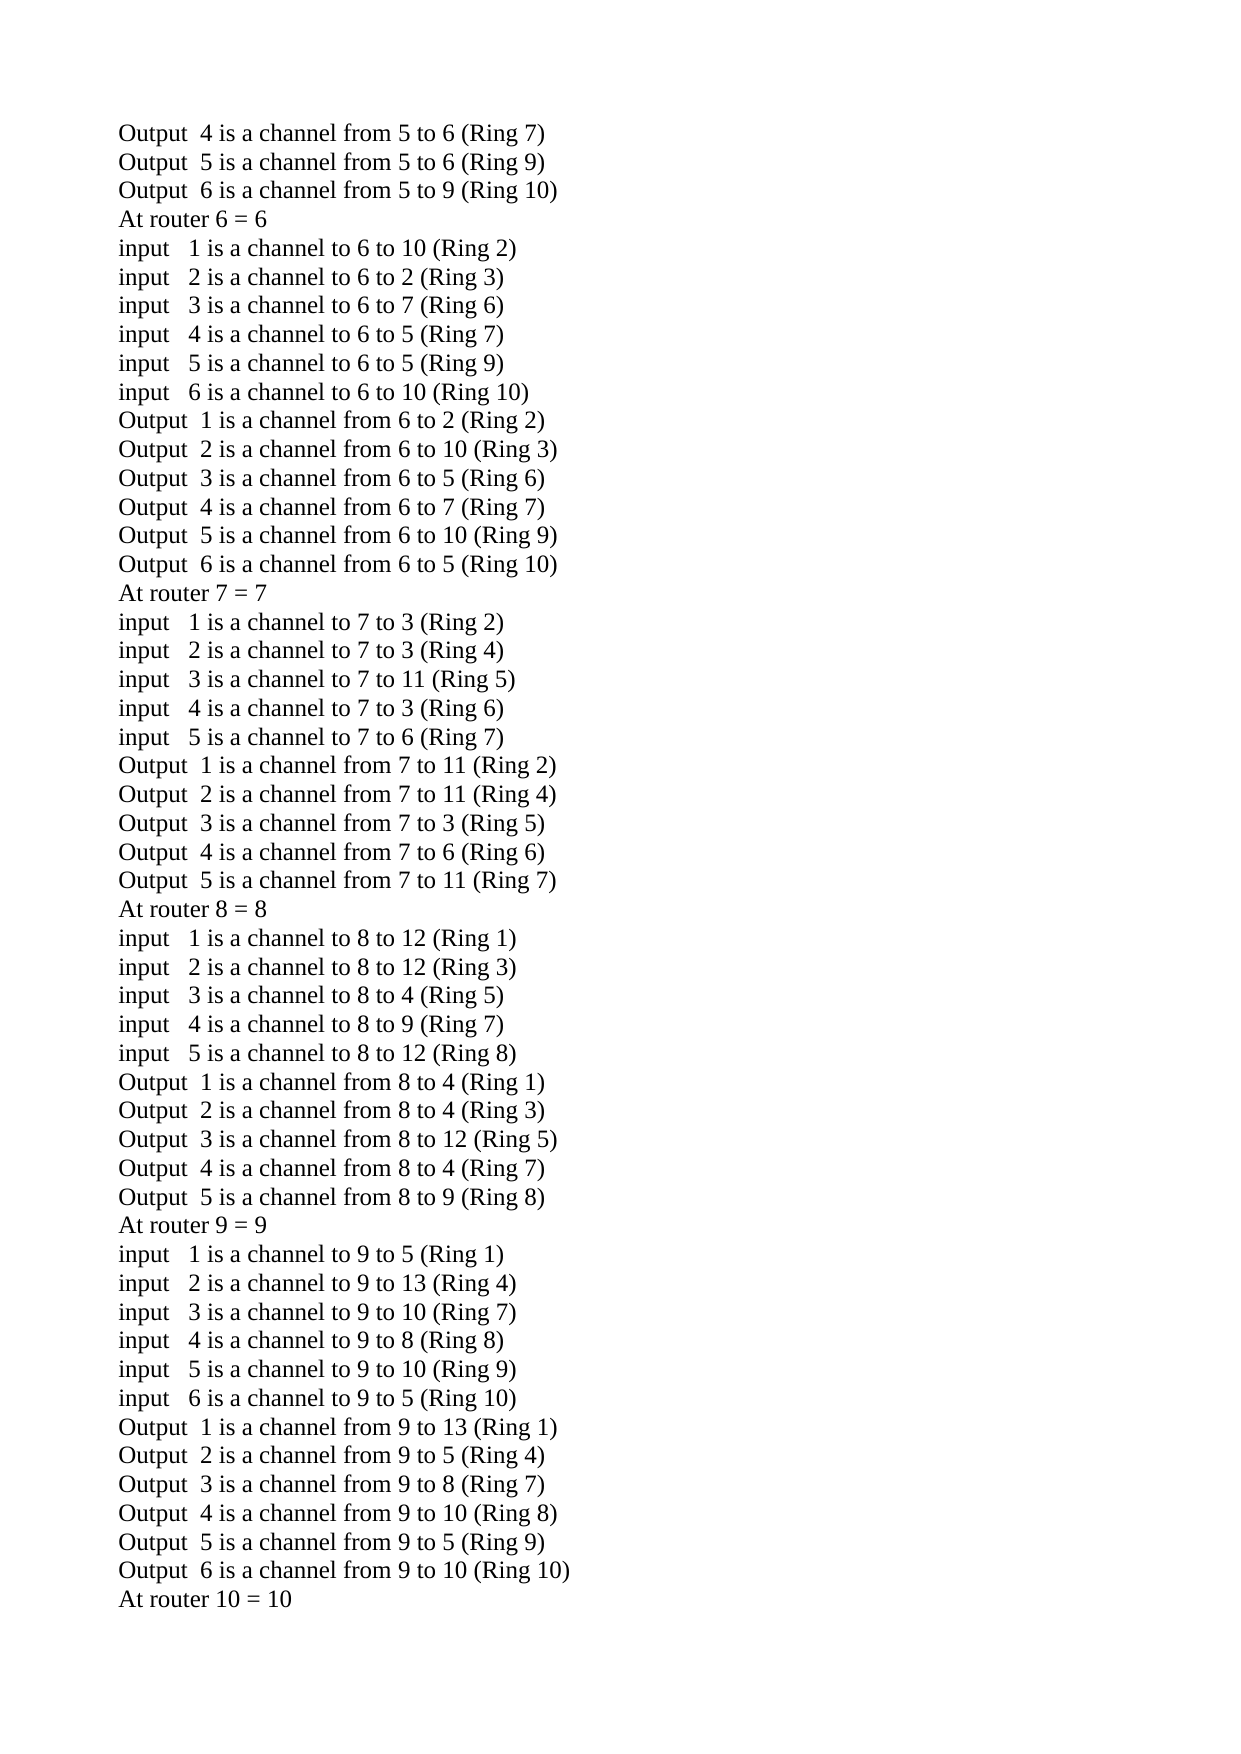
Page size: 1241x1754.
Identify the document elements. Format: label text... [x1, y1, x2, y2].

text input 2 is a channel to 7 to 3 (Ring 4) [118, 636, 1122, 664]
text input 6 is a channel to 6 to 10 (Ring 10) [118, 377, 1122, 406]
text Output 6 is a channel from 9 to 10 (Ring 10) [118, 1556, 1122, 1584]
text input 3 is a channel to 9 to 10 (Ring 7) [118, 1297, 1122, 1326]
text input 4 is a channel to 6 to 5 (Ring 7) [118, 319, 1122, 348]
text Output 6 is a channel from 6 to 5 (Ring 10) [118, 549, 1122, 578]
text At router 10 = 10 [118, 1584, 1122, 1613]
text Output 5 is a channel from 7 to 11 (Ring 7) [118, 866, 1122, 894]
text input 1 is a channel to 9 to 5 (Ring 1) [118, 1239, 1122, 1268]
text input 4 is a channel to 7 to 3 (Ring 6) [118, 693, 1122, 722]
text input 3 is a channel to 7 to 11 (Ring 5) [118, 664, 1122, 693]
text Output 2 is a channel from 7 to 11 (Ring 4) [118, 779, 1122, 808]
text Output 4 is a channel from 9 to 10 (Ring 8) [118, 1498, 1122, 1527]
text Output 3 is a channel from 6 to 5 (Ring 6) [118, 463, 1122, 492]
text input 1 is a channel to 8 to 12 (Ring 1) [118, 923, 1122, 952]
text input 5 is a channel to 6 to 5 (Ring 9) [118, 348, 1122, 377]
text At router 8 = 8 [118, 894, 1122, 923]
text Output 5 is a channel from 8 to 9 (Ring 8) [118, 1182, 1122, 1211]
text At router 9 = 9 [118, 1211, 1122, 1239]
text Output 4 is a channel from 5 to 6 (Ring 7) [118, 118, 1122, 147]
text Output 1 is a channel from 9 to 13 (Ring 1) [118, 1412, 1122, 1441]
text input 5 is a channel to 9 to 10 (Ring 9) [118, 1354, 1122, 1383]
text At router 6 = 6 [118, 204, 1122, 233]
text Output 4 is a channel from 8 to 4 (Ring 7) [118, 1153, 1122, 1182]
text input 3 is a channel to 6 to 7 (Ring 6) [118, 291, 1122, 319]
text input 2 is a channel to 8 to 12 (Ring 3) [118, 952, 1122, 981]
text Output 4 is a channel from 6 to 7 (Ring 7) [118, 492, 1122, 521]
text Output 5 is a channel from 6 to 10 (Ring 9) [118, 521, 1122, 549]
text Output 2 is a channel from 9 to 5 (Ring 4) [118, 1441, 1122, 1469]
text Output 1 is a channel from 7 to 11 (Ring 2) [118, 751, 1122, 779]
text input 2 is a channel to 6 to 2 (Ring 3) [118, 262, 1122, 291]
text Output 2 is a channel from 8 to 4 (Ring 3) [118, 1096, 1122, 1124]
text At router 7 = 7 [118, 578, 1122, 607]
text input 6 is a channel to 9 to 5 (Ring 10) [118, 1383, 1122, 1412]
text Output 1 is a channel from 6 to 2 (Ring 2) [118, 406, 1122, 434]
text input 2 is a channel to 9 to 13 (Ring 4) [118, 1268, 1122, 1297]
text Output 2 is a channel from 6 to 10 (Ring 3) [118, 434, 1122, 463]
text Output 3 is a channel from 7 to 3 (Ring 5) [118, 808, 1122, 837]
text Output 5 is a channel from 9 to 5 (Ring 9) [118, 1527, 1122, 1556]
text Output 3 is a channel from 8 to 12 (Ring 5) [118, 1124, 1122, 1153]
text Output 6 is a channel from 5 to 9 (Ring 10) [118, 176, 1122, 204]
text input 1 is a channel to 7 to 3 (Ring 2) [118, 607, 1122, 636]
text Output 5 is a channel from 5 to 6 (Ring 9) [118, 147, 1122, 176]
text Output 1 is a channel from 8 to 4 (Ring 1) [118, 1067, 1122, 1096]
text input 4 is a channel to 8 to 9 (Ring 7) [118, 1009, 1122, 1038]
text Output 4 is a channel from 7 to 6 (Ring 6) [118, 837, 1122, 866]
text input 1 is a channel to 6 to 10 (Ring 2) [118, 233, 1122, 262]
text input 5 is a channel to 8 to 12 (Ring 8) [118, 1038, 1122, 1067]
text Output 3 is a channel from 9 to 8 (Ring 7) [118, 1469, 1122, 1498]
text input 4 is a channel to 9 to 8 (Ring 8) [118, 1326, 1122, 1354]
text input 3 is a channel to 8 to 4 (Ring 5) [118, 981, 1122, 1009]
text input 5 is a channel to 7 to 6 (Ring 7) [118, 722, 1122, 751]
